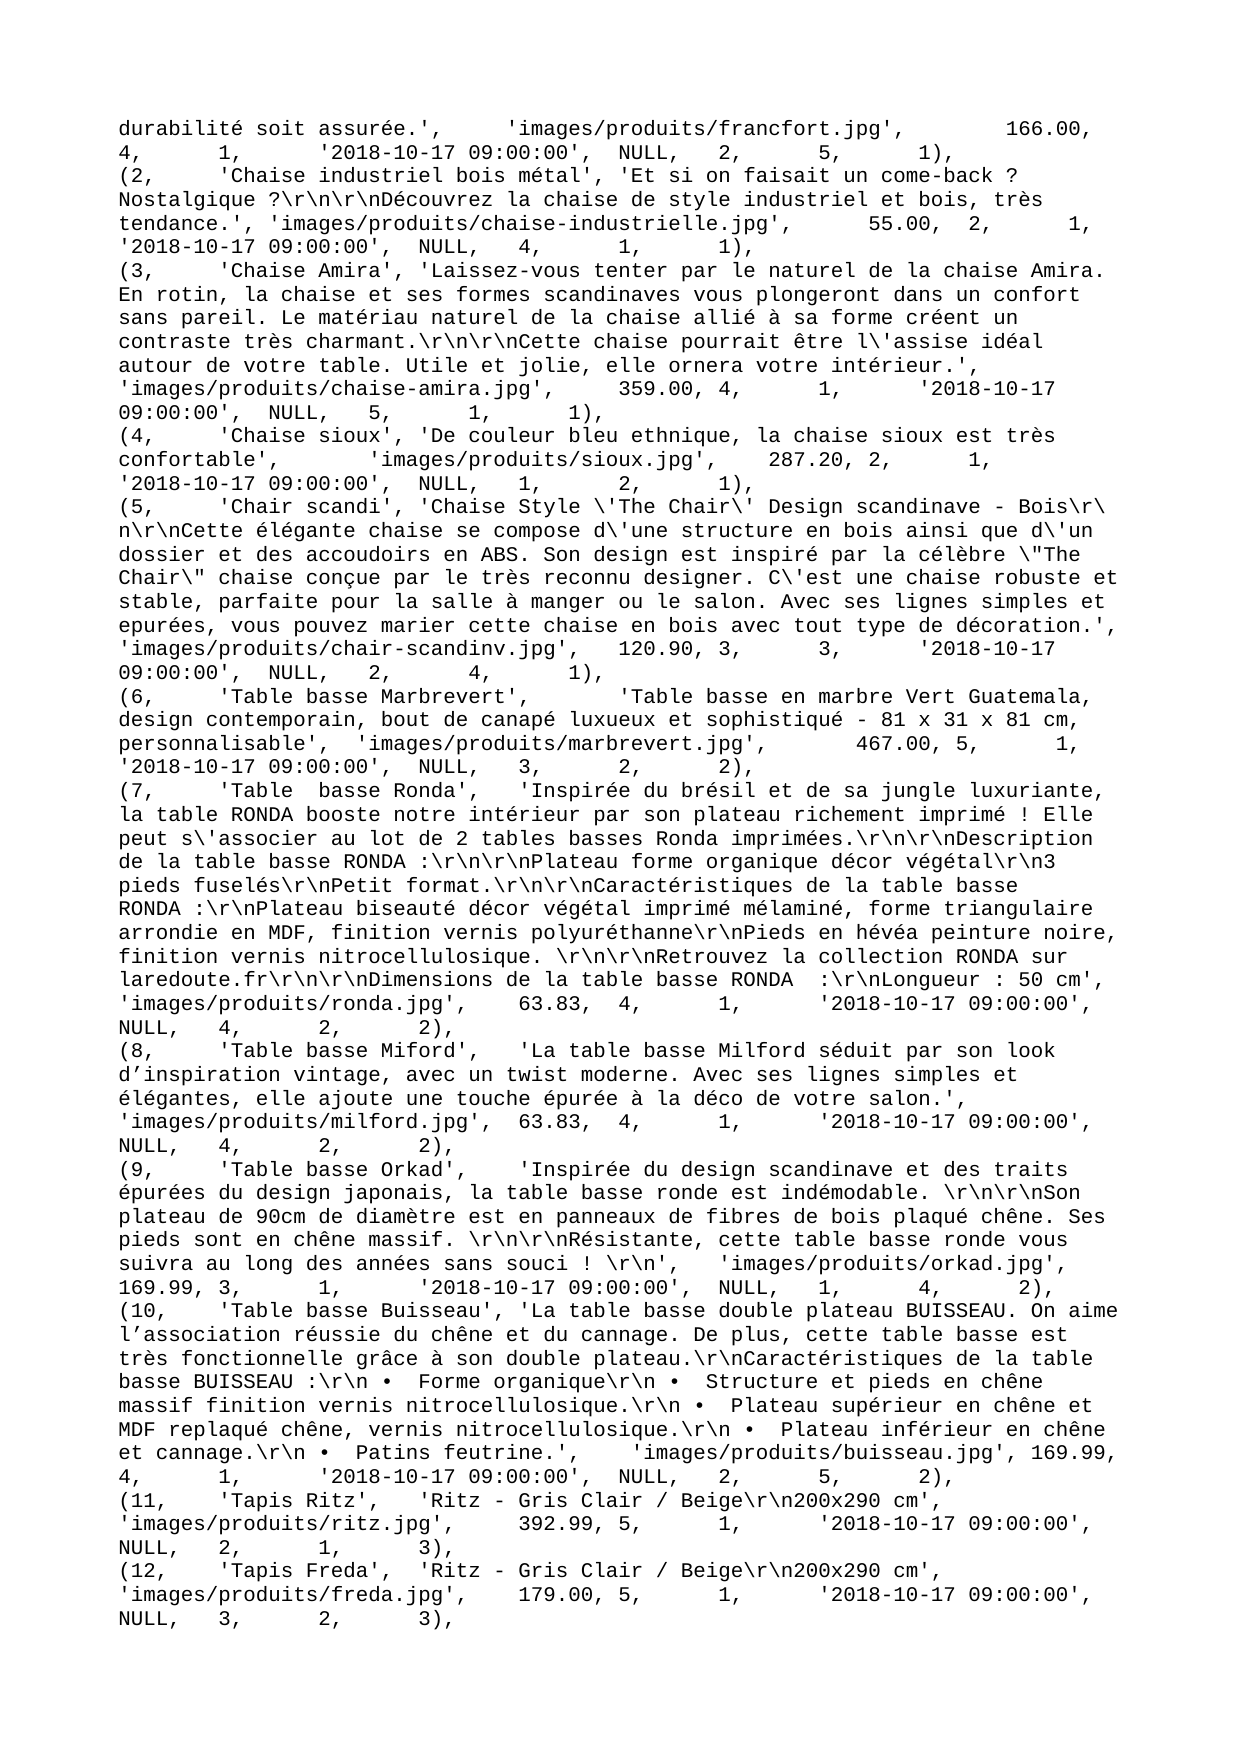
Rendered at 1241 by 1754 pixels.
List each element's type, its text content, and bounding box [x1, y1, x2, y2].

text (4, 'Chaise sioux', 'De couleur bleu ethnique, la chaise sioux est très confortable', 'images/produits/sioux.jpg', 287.20, 2, 1, '2018-10-17 09:00:00', NULL, 1, 2, 1), [118, 426, 1122, 496]
text (3, 'Chaise Amira', 'Laissez-vous tenter par le naturel de la chaise Amira. En rotin, la chaise et ses formes scandinaves vous plongeront dans un confort sans pareil. Le matériau naturel de la chaise allié à sa forme créent un contraste très charmant.\r\n\r\nCette chaise pourrait être l\'assise idéal autour de votre table. Utile et jolie, elle ornera votre intérieur.', 'images/produits/chaise-amira.jpg', 359.00, 4, 1, '2018-10-17 09:00:00', NULL, 5, 1, 1), [118, 260, 1122, 426]
text (5, 'Chair scandi', 'Chaise Style \'The Chair\' Design scandinave - Bois\r\n\r\nCette élégante chaise se compose d\'une structure en bois ainsi que d\'un dossier et des accoudoirs en ABS. Son design est inspiré par la célèbre \"The Chair\" chaise conçue par le très reconnu designer. C\'est une chaise robuste et stable, parfaite pour la salle à manger ou le salon. Avec ses lignes simples et epurées, vous pouvez marier cette chaise en bois avec tout type de décoration.', 'images/produits/chair-scandinv.jpg', 120.90, 3, 3, '2018-10-17 09:00:00', NULL, 2, 4, 1), [118, 496, 1122, 686]
text (2, 'Chaise industriel bois métal', 'Et si on faisait un come-back ? Nostalgique ?\r\n\r\nDécouvrez la chaise de style industriel et bois, très tendance.', 'images/produits/chaise-industrielle.jpg', 55.00, 2, 1, '2018-10-17 09:00:00', NULL, 4, 1, 1), [118, 165, 1122, 260]
text (10, 'Table basse Buisseau', 'La table basse double plateau BUISSEAU. On aime l’association réussie du chêne et du cannage. De plus, cette table basse est très fonctionnelle grâce à son double plateau.\r\nCaractéristiques de la table basse BUISSEAU :\r\n • Forme organique\r\n • Structure et pieds en chêne massif finition vernis nitrocellulosique.\r\n • Plateau supérieur en chêne et MDF replaqué chêne, vernis nitrocellulosique.\r\n • Plateau inférieur en chêne et cannage.\r\n • Patins feutrine.', 'images/produits/buisseau.jpg', 169.99, 4, 1, '2018-10-17 09:00:00', NULL, 2, 5, 2), [118, 1300, 1122, 1489]
text (9, 'Table basse Orkad', 'Inspirée du design scandinave et des traits épurées du design japonais, la table basse ronde est indémodable. \r\n\r\nSon plateau de 90cm de diamètre est en panneaux de fibres de bois plaqué chêne. Ses pieds sont en chêne massif. \r\n\r\nRésistante, cette table basse ronde vous suivra au long des années sans souci ! \r\n', 'images/produits/orkad.jpg', 169.99, 3, 1, '2018-10-17 09:00:00', NULL, 1, 4, 2), [118, 1158, 1122, 1300]
text (8, 'Table basse Miford', 'La table basse Milford séduit par son look d’inspiration vintage, avec un twist moderne. Avec ses lignes simples et élégantes, elle ajoute une touche épurée à la déco de votre salon.', 'images/produits/milford.jpg', 63.83, 4, 1, '2018-10-17 09:00:00', NULL, 4, 2, 2), [118, 1040, 1122, 1158]
text (6, 'Table basse Marbrevert', 'Table basse en marbre Vert Guatemala, design contemporain, bout de canapé luxueux et sophistiqué - 81 x 31 x 81 cm, personnalisable', 'images/produits/marbrevert.jpg', 467.00, 5, 1, '2018-10-17 09:00:00', NULL, 3, 2, 2), [118, 686, 1122, 780]
text durabilité soit assurée.', 'images/produits/francfort.jpg', 166.00, 4, 1, '2018-10-17 09:00:00', NULL, 2, 5, 1), [118, 118, 1122, 165]
text (11, 'Tapis Ritz', 'Ritz - Gris Clair / Beige\r\n200x290 cm', 'images/produits/ritz.jpg', 392.99, 5, 1, '2018-10-17 09:00:00', NULL, 2, 1, 3), [118, 1489, 1122, 1561]
text (12, 'Tapis Freda', 'Ritz - Gris Clair / Beige\r\n200x290 cm', 'images/produits/freda.jpg', 179.00, 5, 1, '2018-10-17 09:00:00', NULL, 3, 2, 3), [118, 1561, 1122, 1631]
text (7, 'Table basse Ronda', 'Inspirée du brésil et de sa jungle luxuriante, la table RONDA booste notre intérieur par son plateau richement imprimé ! Elle peut s\'associer au lot de 2 tables basses Ronda imprimées.\r\n\r\nDescription de la table basse RONDA :\r\n\r\nPlateau forme organique décor végétal\r\n3 pieds fuselés\r\nPetit format.\r\n\r\nCaractéristiques de la table basse RONDA :\r\nPlateau biseauté décor végétal imprimé mélaminé, forme triangulaire arrondie en MDF, finition vernis polyuréthanne\r\nPieds en hévéa peinture noire, finition vernis nitrocellulosique. \r\n\r\nRetrouvez la collection RONDA sur laredoute.fr\r\n\r\nDimensions de la table basse RONDA :\r\nLongueur : 50 cm', 'images/produits/ronda.jpg', 63.83, 4, 1, '2018-10-17 09:00:00', NULL, 4, 2, 2), [118, 780, 1122, 1040]
